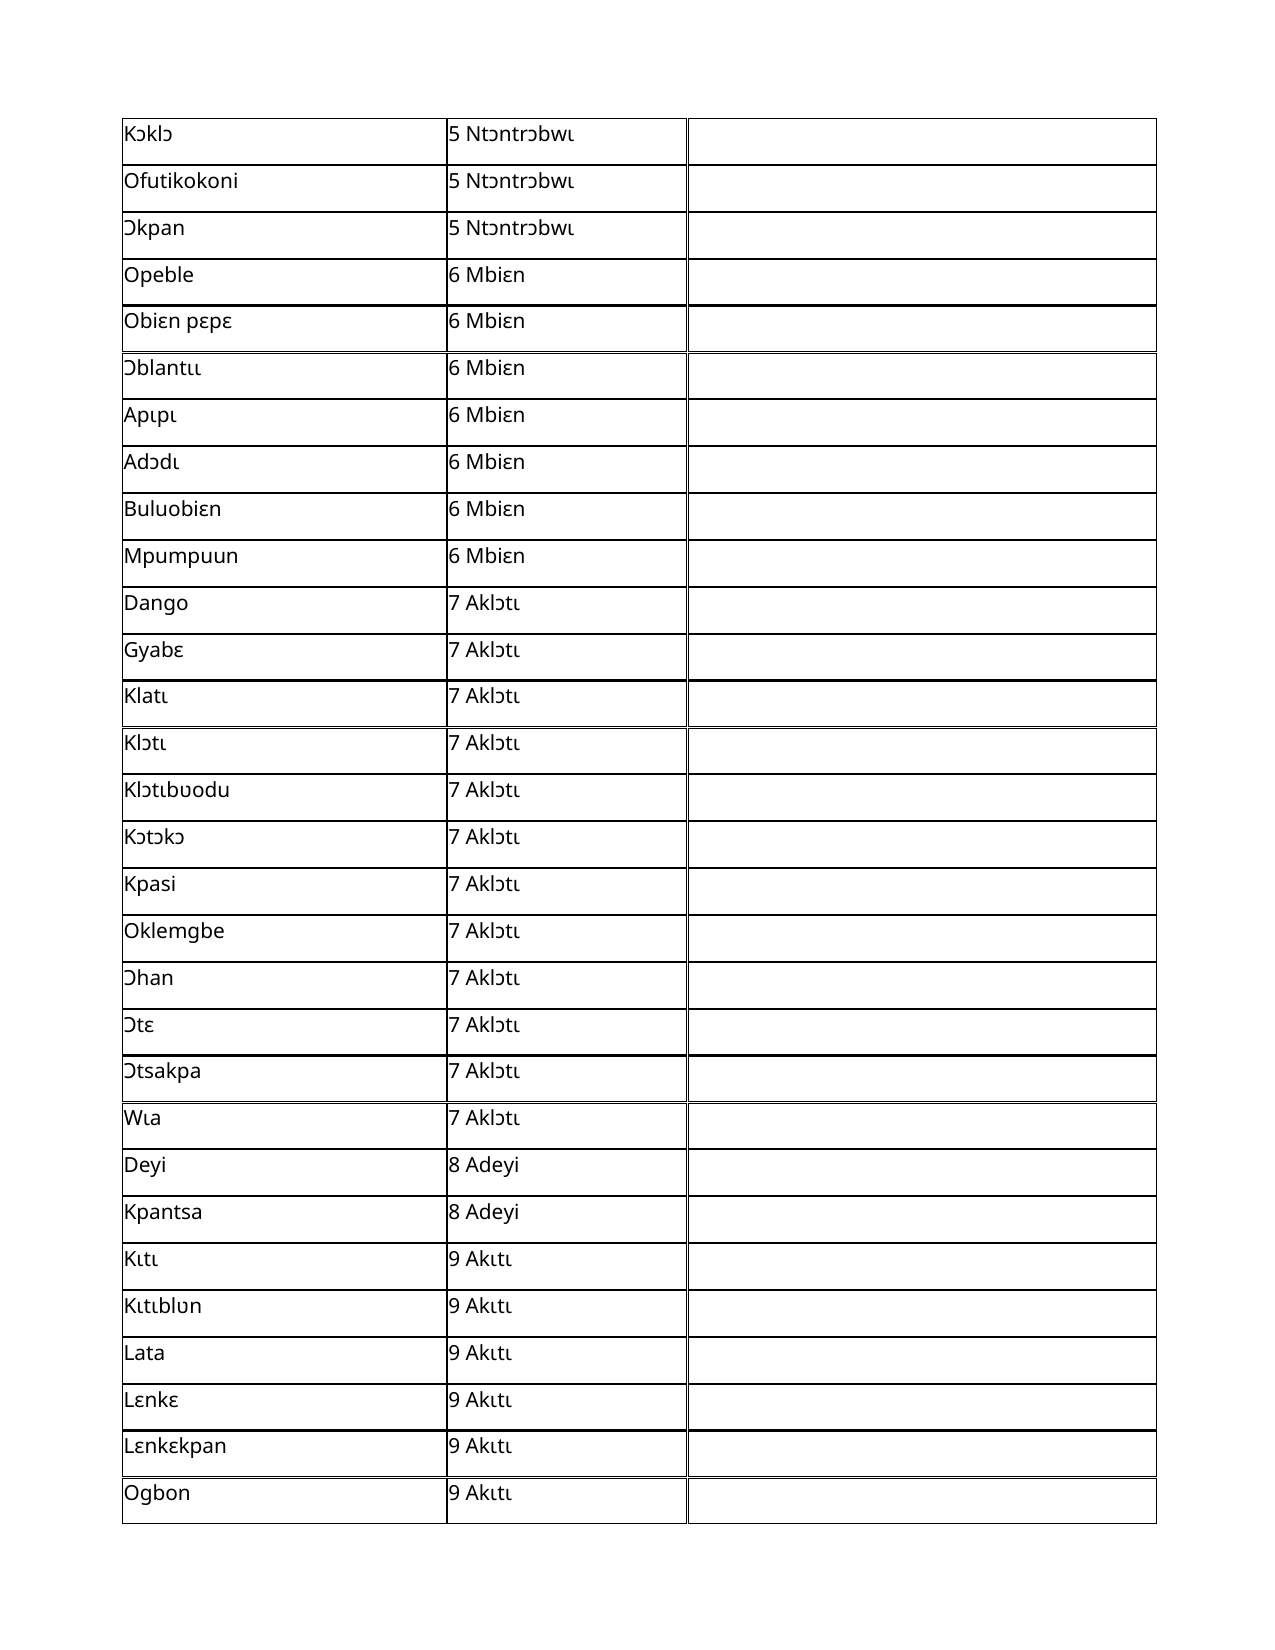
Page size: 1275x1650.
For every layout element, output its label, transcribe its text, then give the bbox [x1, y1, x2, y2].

table_cell 8 Adeyi [448, 1150, 686, 1195]
table_cell 5 Ntɔntrɔbwɩ [448, 213, 686, 258]
table_cell 7 Aklɔtɩ [448, 1104, 686, 1148]
table_cell [689, 1197, 1156, 1242]
table_cell [689, 494, 1156, 539]
table_cell [689, 1057, 1156, 1101]
table_cell [689, 682, 1156, 726]
table_cell [689, 447, 1156, 492]
table_cell 6 Mbiɛn [448, 494, 686, 539]
table_cell [689, 307, 1156, 351]
table_cell Ofutikokoni [123, 166, 446, 211]
table_cell Adɔdɩ [123, 447, 446, 492]
table_cell Lɛnkɛ [123, 1385, 446, 1429]
table_cell Klatɩ [123, 682, 446, 726]
table_cell 7 Aklɔtɩ [448, 1057, 686, 1101]
table_cell Oklemgbe [123, 916, 446, 961]
table_cell 8 Adeyi [448, 1197, 686, 1242]
table_cell 6 Mbiɛn [448, 354, 686, 398]
table_cell Dango [123, 588, 446, 633]
table_cell 7 Aklɔtɩ [448, 822, 686, 867]
table_cell 7 Aklɔtɩ [448, 729, 686, 773]
table_cell 5 Ntɔntrɔbwɩ [448, 166, 686, 211]
table_cell 7 Aklɔtɩ [448, 916, 686, 961]
table_cell 7 Aklɔtɩ [448, 775, 686, 820]
table_cell Buluobiɛn [123, 494, 446, 539]
table_cell Ɔtsakpa [123, 1057, 446, 1101]
table_cell 9 Akɩtɩ [448, 1385, 686, 1429]
table_cell Kpantsa [123, 1197, 446, 1242]
table_cell Opeble [123, 260, 446, 304]
table_cell [689, 1432, 1156, 1476]
table_cell Kpasi [123, 869, 446, 914]
table_cell Ɔblantɩɩ [123, 354, 446, 398]
table_cell 6 Mbiɛn [448, 400, 686, 445]
table_cell 7 Aklɔtɩ [448, 682, 686, 726]
table_cell [689, 1104, 1156, 1148]
table_cell [689, 916, 1156, 961]
table_cell Ogbon [123, 1479, 446, 1523]
table_cell 9 Akɩtɩ [448, 1432, 686, 1476]
table_cell 9 Akɩtɩ [448, 1291, 686, 1336]
table_cell 6 Mbiɛn [448, 260, 686, 304]
table_cell [689, 1010, 1156, 1054]
table_cell Klɔtɩ [123, 729, 446, 773]
table_cell Deyi [123, 1150, 446, 1195]
table_cell 7 Aklɔtɩ [448, 869, 686, 914]
table_cell [689, 1385, 1156, 1429]
table_cell 9 Akɩtɩ [448, 1244, 686, 1289]
table_cell Lɛnkɛkpan [123, 1432, 446, 1476]
table_cell [689, 213, 1156, 258]
table_cell [689, 869, 1156, 914]
table_cell Obiɛn pɛpɛ [123, 307, 446, 351]
table_cell Ɔkpan [123, 213, 446, 258]
table_cell Gyabɛ [123, 635, 446, 679]
table_cell Kɩtɩ [123, 1244, 446, 1289]
table_cell Ɔhan [123, 963, 446, 1008]
table_cell [689, 1291, 1156, 1336]
table_cell [689, 963, 1156, 1008]
table_cell [689, 1338, 1156, 1383]
table_cell Klɔtɩbʋodu [123, 775, 446, 820]
table_cell [689, 635, 1156, 679]
table_cell [689, 1244, 1156, 1289]
table_cell [689, 119, 1156, 164]
table_cell Kɩtɩblʋn [123, 1291, 446, 1336]
table_cell 7 Aklɔtɩ [448, 963, 686, 1008]
table_cell Kɔklɔ [123, 119, 446, 164]
table_cell [689, 822, 1156, 867]
table_cell [689, 729, 1156, 773]
table_cell [689, 1479, 1156, 1523]
table_cell 7 Aklɔtɩ [448, 588, 686, 633]
table_cell Lata [123, 1338, 446, 1383]
table_cell [689, 541, 1156, 586]
table_cell [689, 1150, 1156, 1195]
table_cell 6 Mbiɛn [448, 307, 686, 351]
table_cell Kɔtɔkɔ [123, 822, 446, 867]
table_cell [689, 354, 1156, 398]
table_cell 9 Akɩtɩ [448, 1338, 686, 1383]
table_cell 9 Akɩtɩ [448, 1479, 686, 1523]
table_cell [689, 166, 1156, 211]
table_cell [689, 260, 1156, 304]
table_cell 6 Mbiɛn [448, 541, 686, 586]
table_cell 7 Aklɔtɩ [448, 635, 686, 679]
table_cell Mpumpuun [123, 541, 446, 586]
table_cell 5 Ntɔntrɔbwɩ [448, 119, 686, 164]
table_cell [689, 400, 1156, 445]
table_cell [689, 775, 1156, 820]
table_cell 7 Aklɔtɩ [448, 1010, 686, 1054]
table_cell 6 Mbiɛn [448, 447, 686, 492]
table_cell Ɔtɛ [123, 1010, 446, 1054]
table_cell [689, 588, 1156, 633]
table_cell Wɩa [123, 1104, 446, 1148]
table_cell Apɩpɩ [123, 400, 446, 445]
